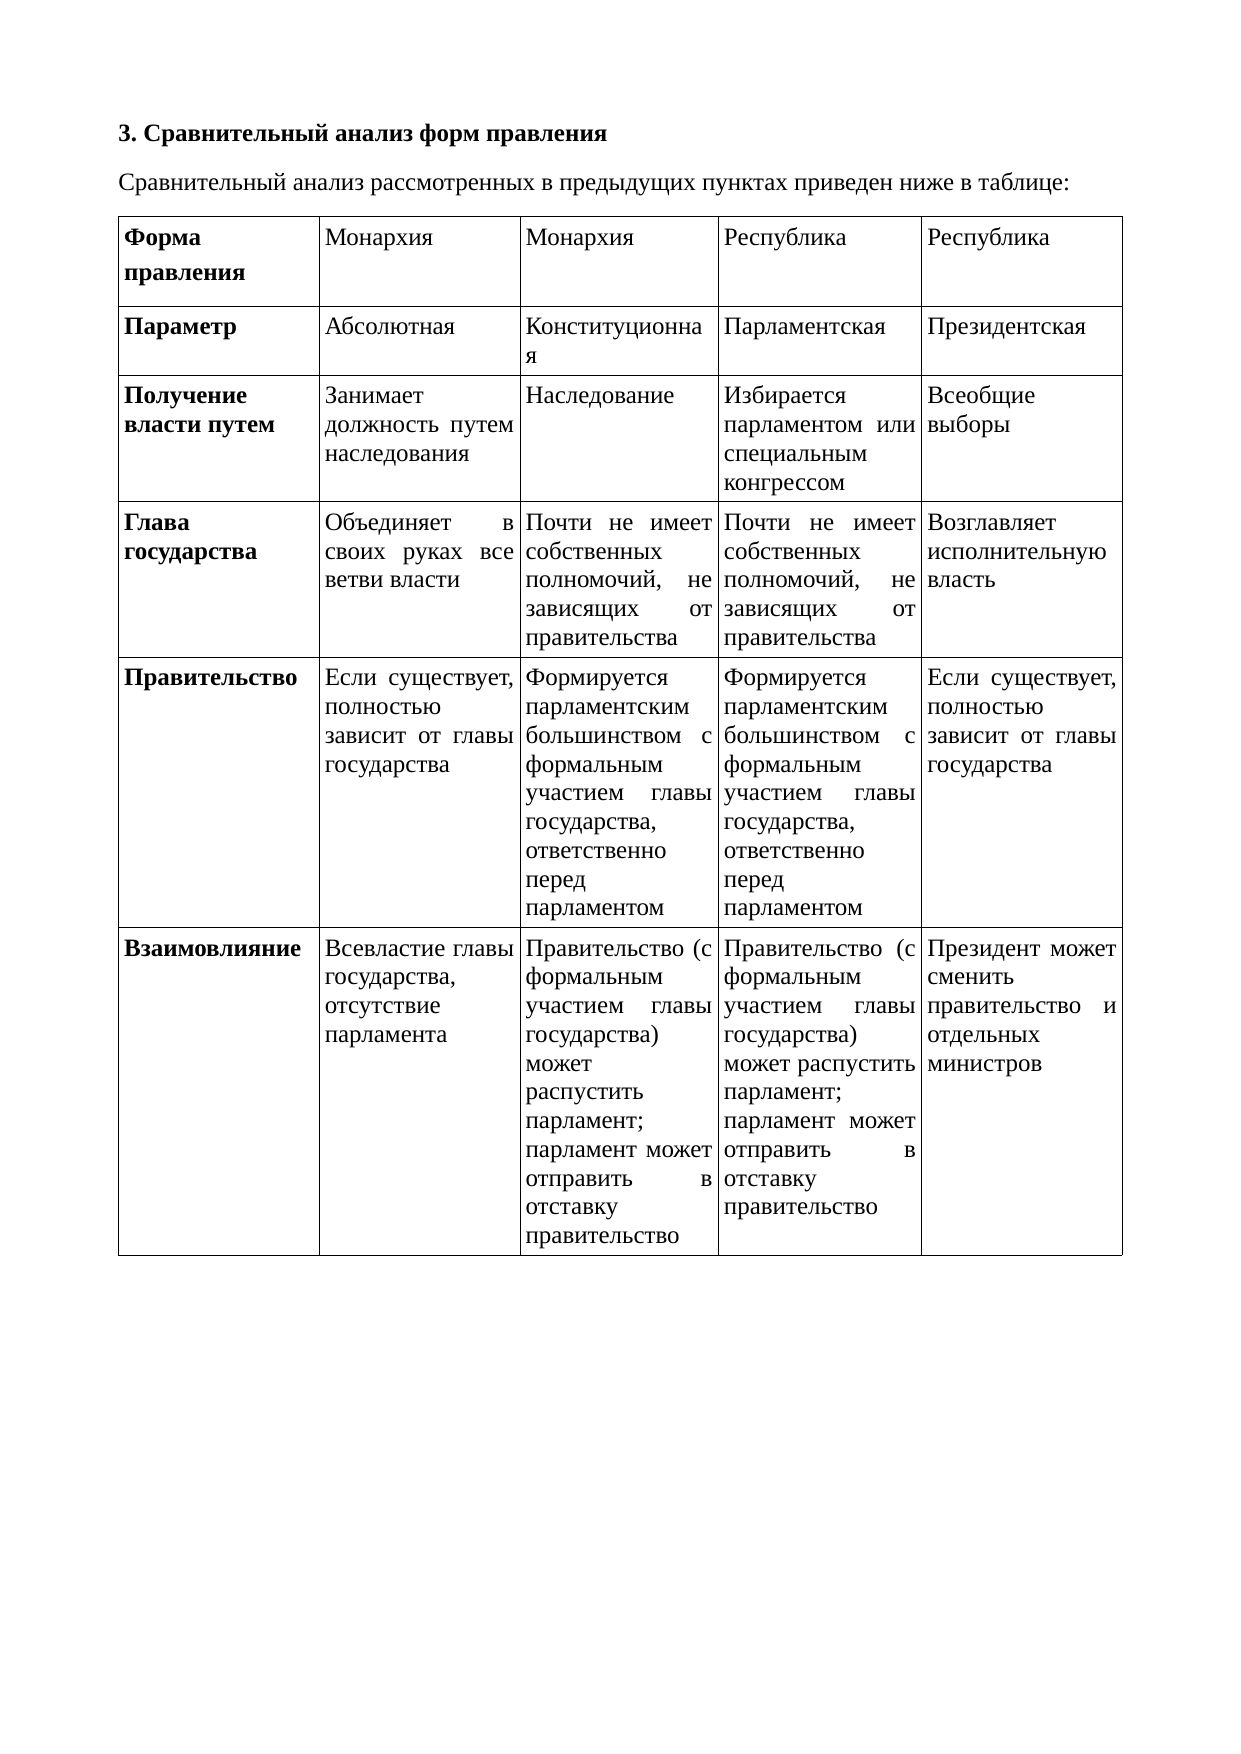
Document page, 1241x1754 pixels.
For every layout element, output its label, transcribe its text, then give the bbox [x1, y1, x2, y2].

table_cell Президент может сменить правительство и отдельных министров [922, 928, 1122, 1255]
table_cell Формируется парламентским большинством с формальным участием главы государства, ответственно перед парламентом [521, 658, 718, 927]
table_cell Почти не имеет собственных полномочий, не зависящих от правительства [521, 502, 718, 657]
table_cell Объединяет в своих руках все ветви власти [320, 502, 520, 657]
table_cell Возглавляет исполнительную власть [922, 502, 1122, 657]
text Сравнительный анализ рассмотренных в предыдущих пунктах приведен ниже в таблице: [118, 167, 1122, 196]
table_cell Если существует, полностью зависит от главы государства [922, 658, 1122, 927]
table_cell Абсолютная [320, 307, 520, 375]
table_cell Избирается парламентом или специальным конгрессом [719, 376, 921, 501]
table_cell Президентская [922, 307, 1122, 375]
table_cell Правительство (с формальным участием главы государства) может распустить парламент; парламент может отправить в отставку правительство [521, 928, 718, 1255]
table_header Форма правления [119, 217, 319, 306]
table_cell Правительство [119, 658, 319, 927]
table_cell Наследование [521, 376, 718, 501]
table_cell Парламентская [719, 307, 921, 375]
table_header Монархия [521, 217, 718, 306]
text 3. Сравнительный анализ форм правления [118, 118, 1122, 147]
table_cell Всевластие главы государства, отсутствие парламента [320, 928, 520, 1255]
table_cell Правительство (с формальным участием главы государства) может распустить парламент; парламент может отправить в отставку правительство [719, 928, 921, 1255]
table_cell Почти не имеет собственных полномочий, не зависящих от правительства [719, 502, 921, 657]
table_cell Формируется парламентским большинством с формальным участием главы государства, ответственно перед парламентом [719, 658, 921, 927]
table_cell Глава государства [119, 502, 319, 657]
table_cell Всеобщие выборы [922, 376, 1122, 501]
table_header Республика [922, 217, 1122, 306]
table_cell Получение власти путем [119, 376, 319, 501]
table_cell Занимает должность путем наследования [320, 376, 520, 501]
table_header Республика [719, 217, 921, 306]
table_cell Взаимовлияние [119, 928, 319, 1255]
table_cell Конституционная [521, 307, 718, 375]
table_cell Если существует, полностью зависит от главы государства [320, 658, 520, 927]
table_header Монархия [320, 217, 520, 306]
table_cell Параметр [119, 307, 319, 375]
